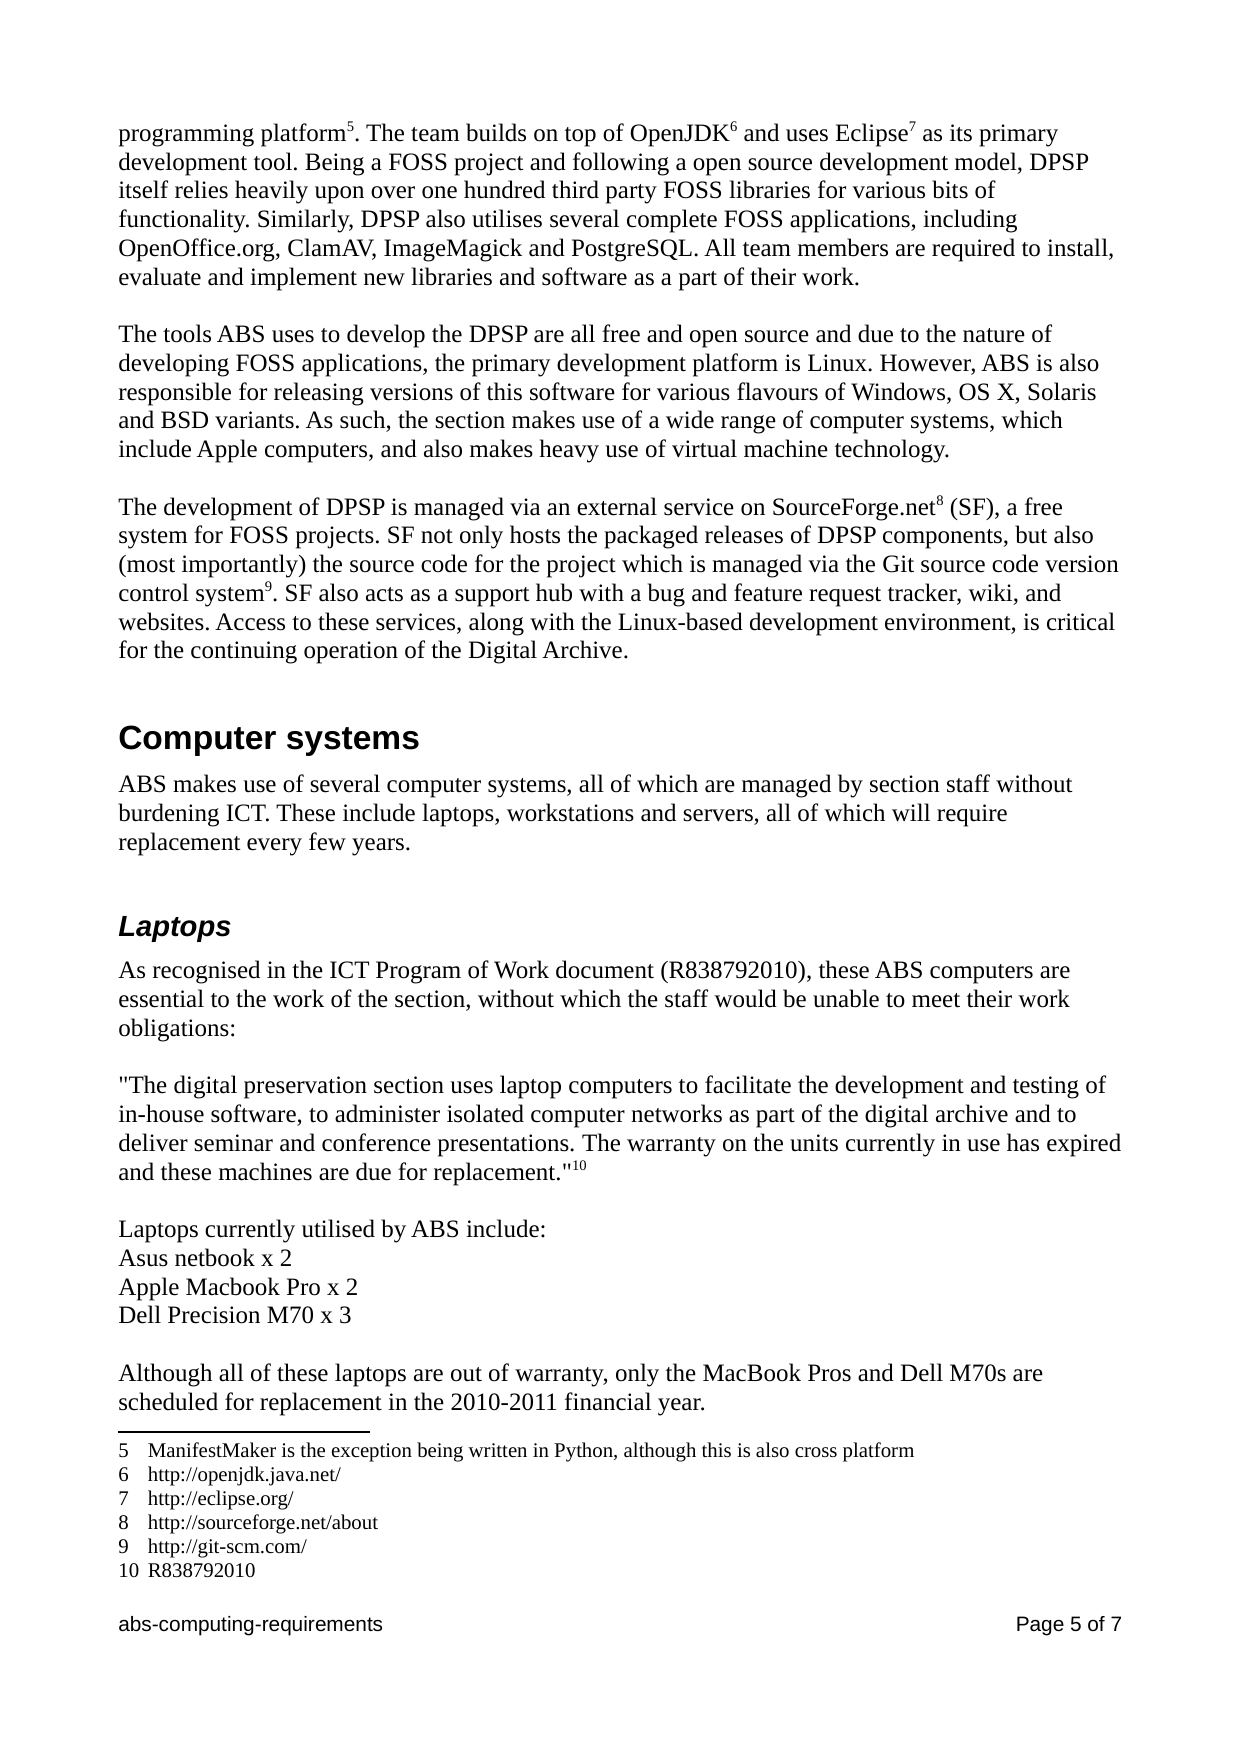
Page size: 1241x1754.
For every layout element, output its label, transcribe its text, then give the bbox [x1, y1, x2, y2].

text The development of DPSP is managed via an external service on SourceForge.net (SF), a free system for FOSS projects. SF not only hosts the packaged releases of DPSP components, but also (most importantly) the source code for the project which is managed via the Git source code version control system. SF also acts as a support hub with a bug and feature request tracker, wiki, and websites. Access to these services, along with the Linux-based development environment, is critical for the continuing operation of the Digital Archive. [118, 492, 1122, 664]
text http://openjdk.java.net/ [118, 1462, 1122, 1486]
text Laptops currently utilised by ABS include: [118, 1214, 1122, 1243]
subtitle Computer systems [118, 718, 1122, 757]
text The tools ABS uses to develop the DPSP are all free and open source and due to the nature of developing FOSS applications, the primary development platform is Linux. However, ABS is also responsible for releasing versions of this software for various flavours of Windows, OS X, Solaris and BSD variants. As such, the section makes use of a wide range of computer systems, which include Apple computers, and also makes heavy use of virtual machine technology. [118, 319, 1122, 463]
text Apple Macbook Pro x 2 [118, 1272, 1122, 1300]
text http://git-scm.com/ [118, 1534, 1122, 1558]
text R838792010 [118, 1558, 1122, 1582]
text ABS makes use of several computer systems, all of which are managed by section staff without burdening ICT. These include laptops, workstations and servers, all of which will require replacement every few years. [118, 769, 1122, 856]
text Although all of these laptops are out of warranty, only the MacBook Pros and Dell M70s are scheduled for replacement in the 2010-2011 financial year. [118, 1358, 1122, 1415]
text http://eclipse.org/ [118, 1486, 1122, 1510]
text programming platform. The team builds on top of OpenJDK and uses Eclipse as its primary development tool. Being a FOSS project and following a open source development model, DPSP itself relies heavily upon over one hundred third party FOSS libraries for various bits of functionality. Similarly, DPSP also utilises several complete FOSS applications, including OpenOffice.org, ClamAV, ImageMagick and PostgreSQL. All team members are required to install, evaluate and implement new libraries and software as a part of their work. [118, 118, 1122, 291]
subtitle Laptops [118, 909, 1122, 943]
text Asus netbook x 2 [118, 1243, 1122, 1272]
text Dell Precision M70 x 3 [118, 1300, 1122, 1329]
text ManifestMaker is the exception being written in Python, although this is also cross platform [118, 1438, 1122, 1462]
text As recognised in the ICT Program of Work document (R838792010), these ABS computers are essential to the work of the section, without which the staff would be unable to meet their work obligations: "The digital preservation section uses laptop computers to facilitate the development and testing of in-house software, to administer isolated computer networks as part of the digital archive and to deliver seminar and conference presentations. The warranty on the units currently in use has expired and these machines are due for replacement." [118, 955, 1122, 1214]
text http://sourceforge.net/about [118, 1510, 1122, 1534]
